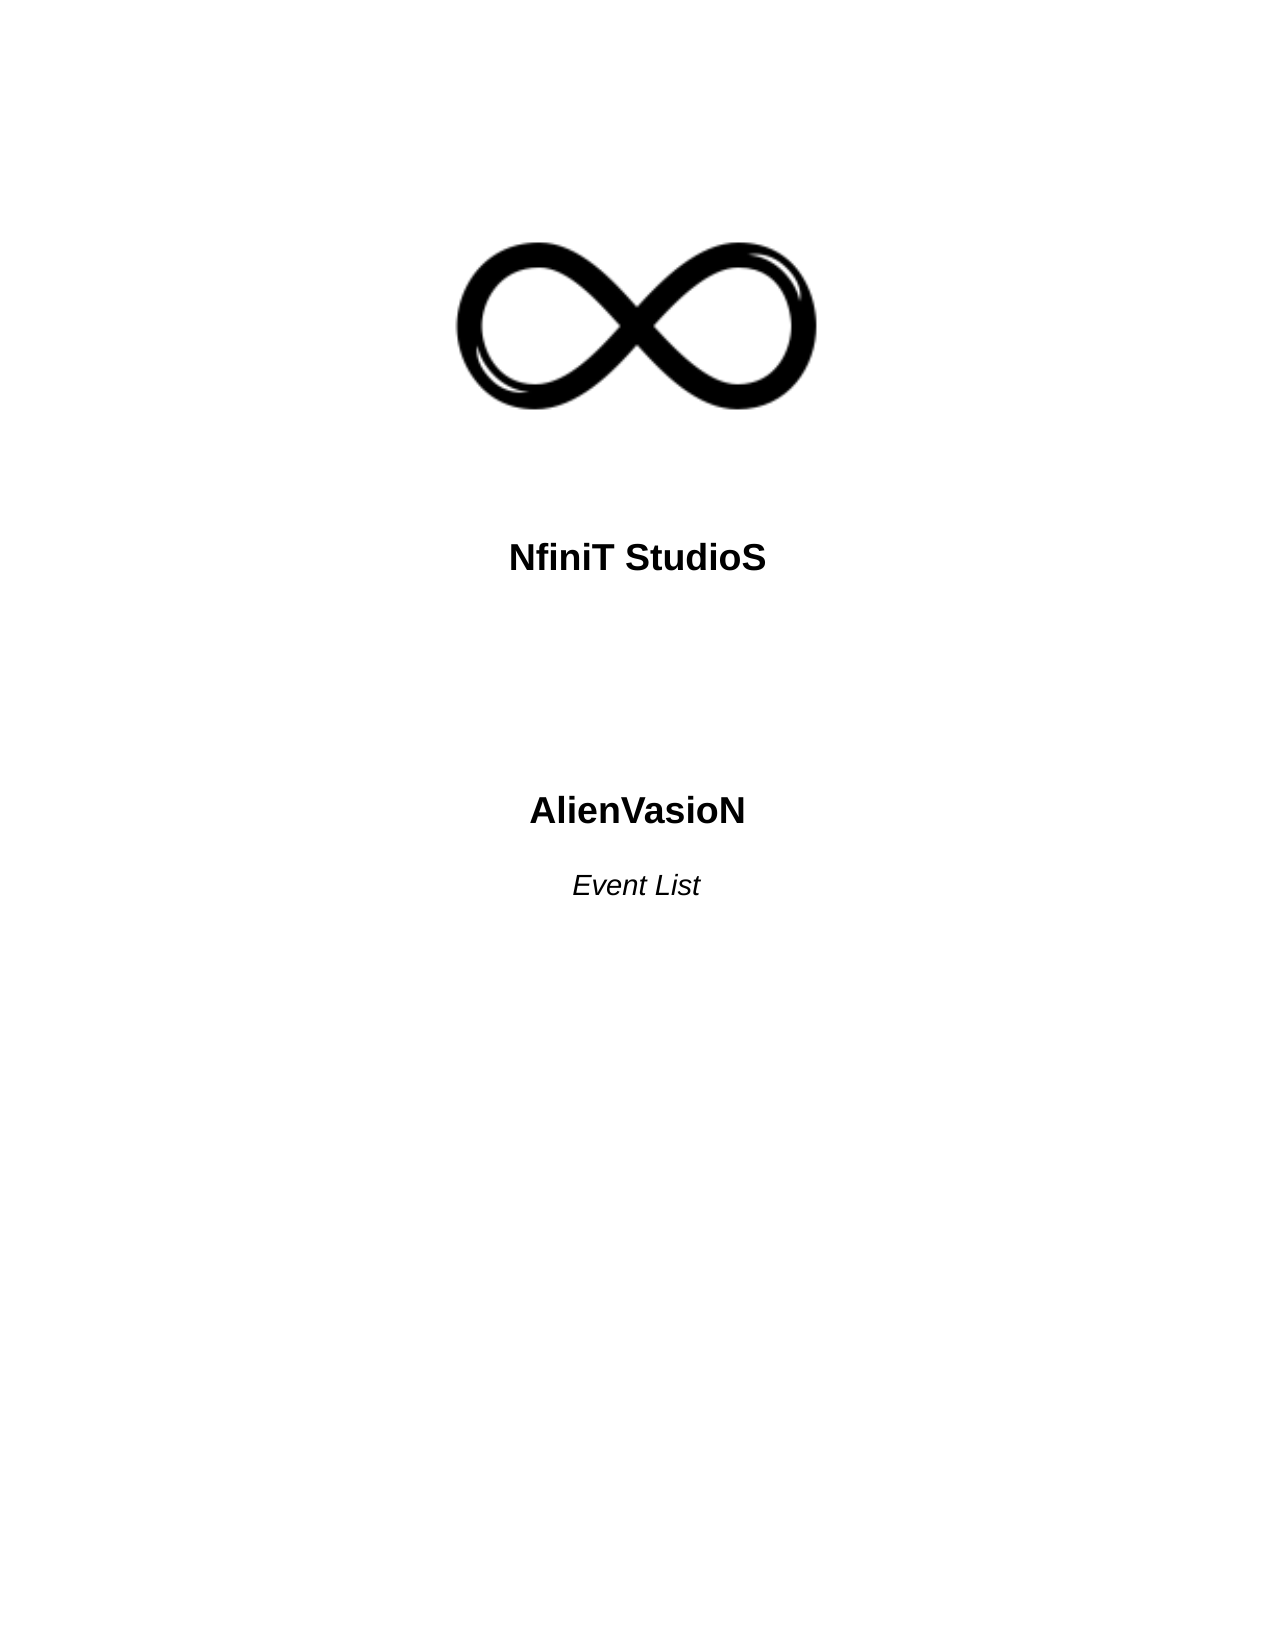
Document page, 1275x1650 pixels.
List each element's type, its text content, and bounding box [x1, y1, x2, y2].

title AlienVasioN [118, 788, 1157, 831]
title NfiniT StudioS [118, 143, 1157, 578]
subtitle Event List [118, 868, 1157, 902]
picture [429, 118, 846, 535]
